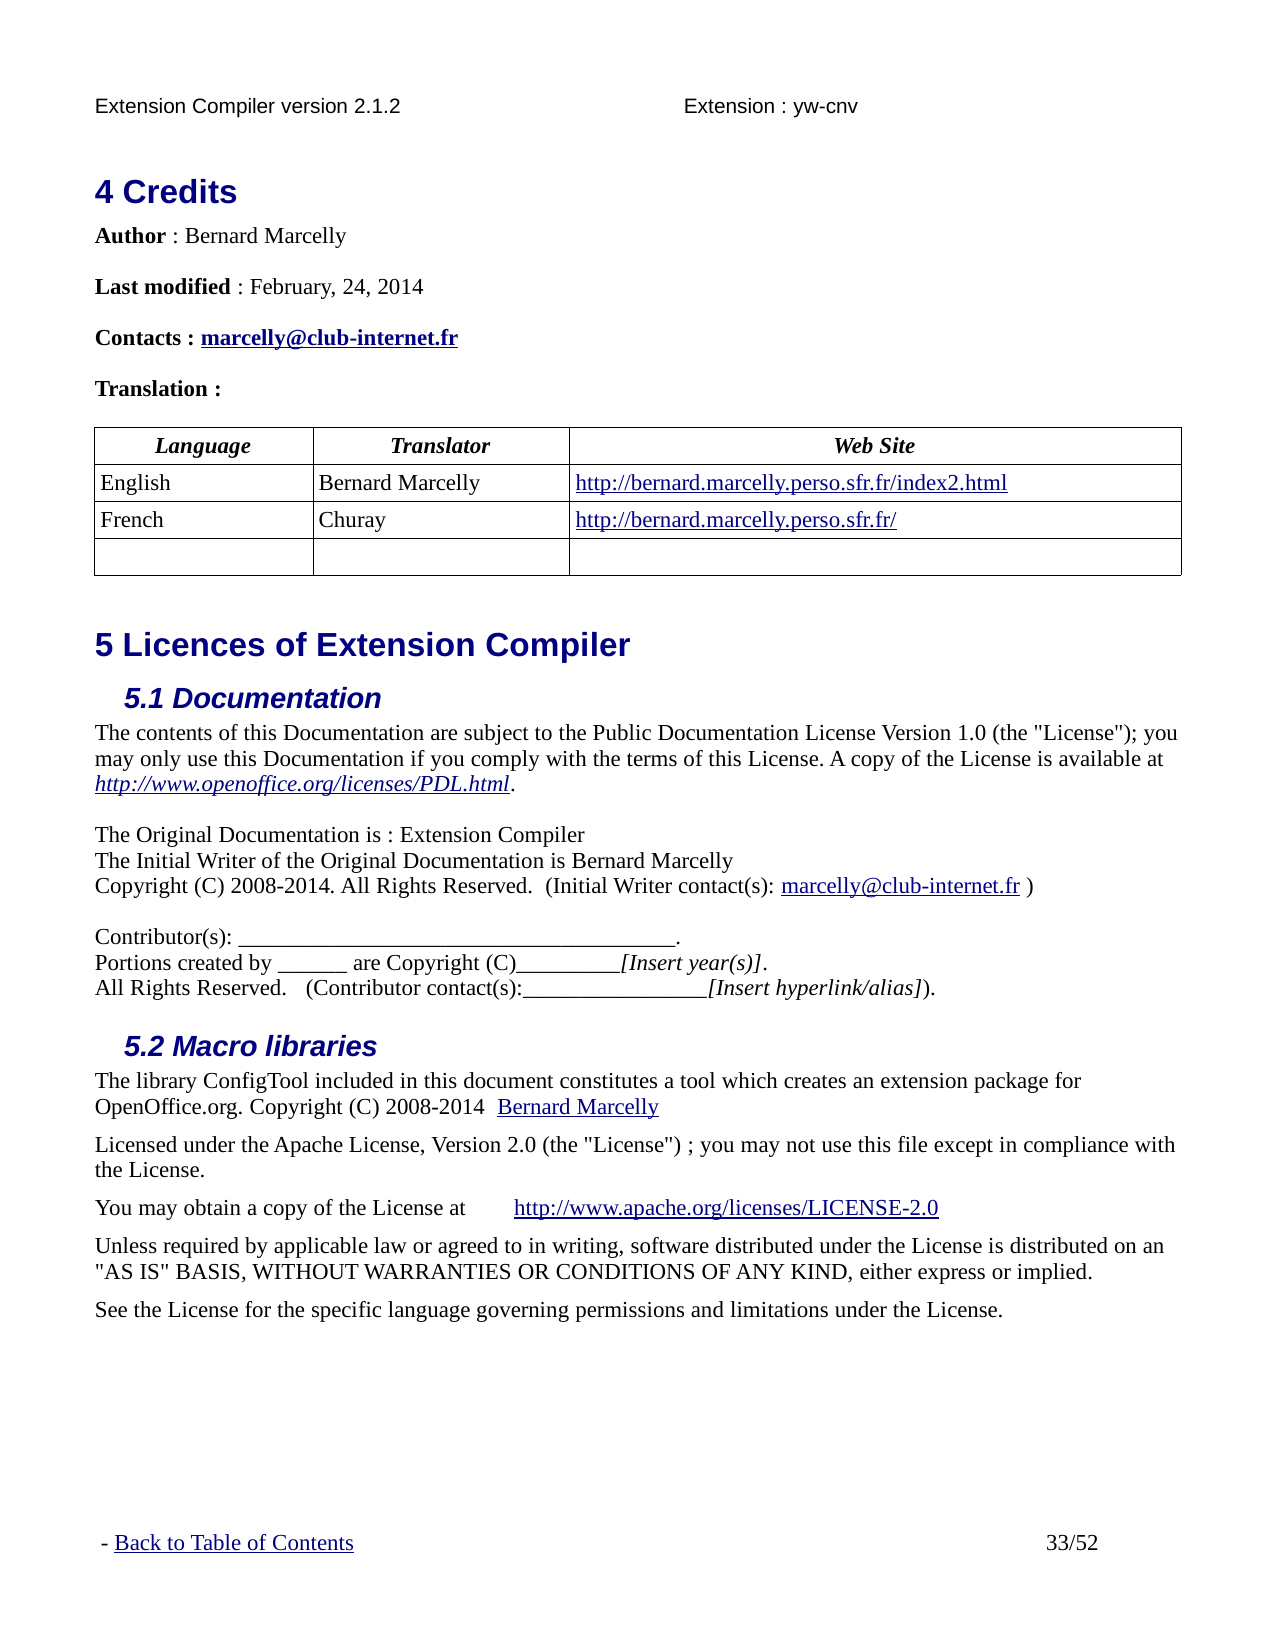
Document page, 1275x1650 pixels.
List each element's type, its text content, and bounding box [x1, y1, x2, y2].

text Portions created by ______ are Copyright (C)_________[Insert year(s)]. [94, 950, 1181, 975]
table_header Language [95, 428, 313, 464]
text Contacts : marcelly@club-internet.fr [94, 324, 1181, 350]
text Translation : [94, 376, 1181, 401]
text Last modified : February, 24, 2014 [94, 273, 1181, 299]
text All Rights Reserved. (Contributor contact(s):________________[Insert hyperlink/alias]). [94, 975, 1181, 1001]
subtitle Documentation [124, 682, 1181, 714]
text See the License for the specific language governing permissions and limitations under the License. [94, 1297, 1181, 1322]
subtitle Licences of Extension Compiler [94, 626, 1181, 663]
text The library ConfigTool included in this document constitutes a tool which creates an extension package for OpenOffice.org. Copyright (C) 2008-2014 Bernard Marcelly [94, 1068, 1181, 1119]
table_header Translator [314, 428, 569, 464]
table_cell [570, 539, 1181, 575]
text You may obtain a copy of the License at http://www.apache.org/licenses/LICENSE-2.0 [94, 1195, 1181, 1221]
table_header Web Site [570, 428, 1181, 464]
table_cell [314, 539, 569, 575]
subtitle Credits [94, 172, 1181, 210]
table_cell French [95, 502, 313, 538]
text Author : Bernard Marcelly [94, 222, 1181, 248]
table_cell http://bernard.marcelly.perso.sfr.fr/ [570, 502, 1181, 538]
text Copyright (C) 2008-2014. All Rights Reserved. (Initial Writer contact(s): marcelly@club-internet.fr ) [94, 873, 1181, 899]
text The contents of this Documentation are subject to the Public Documentation License Version 1.0 (the "License"); you may only use this Documentation if you comply with the terms of this License. A copy of the License is available at http://www.openoffice.org/licenses/PDL.html. [94, 720, 1181, 797]
table_cell English [95, 465, 313, 501]
text Licensed under the Apache License, Version 2.0 (the "License") ; you may not use this file except in compliance with the License. [94, 1132, 1181, 1183]
table_cell http://bernard.marcelly.perso.sfr.fr/index2.html [570, 465, 1181, 501]
table_cell [95, 539, 313, 575]
text The Initial Writer of the Original Documentation is Bernard Marcelly [94, 848, 1181, 873]
text Contributor(s): ______________________________________. [94, 924, 1181, 950]
table_cell Bernard Marcelly [314, 465, 569, 501]
text Unless required by applicable law or agreed to in writing, software distributed under the License is distributed on an "AS IS" BASIS, WITHOUT WARRANTIES OR CONDITIONS OF ANY KIND, either express or implied. [94, 1233, 1181, 1284]
table_cell Churay [314, 502, 569, 538]
subtitle Macro libraries [124, 1030, 1181, 1062]
text The Original Documentation is : Extension Compiler [94, 822, 1181, 848]
